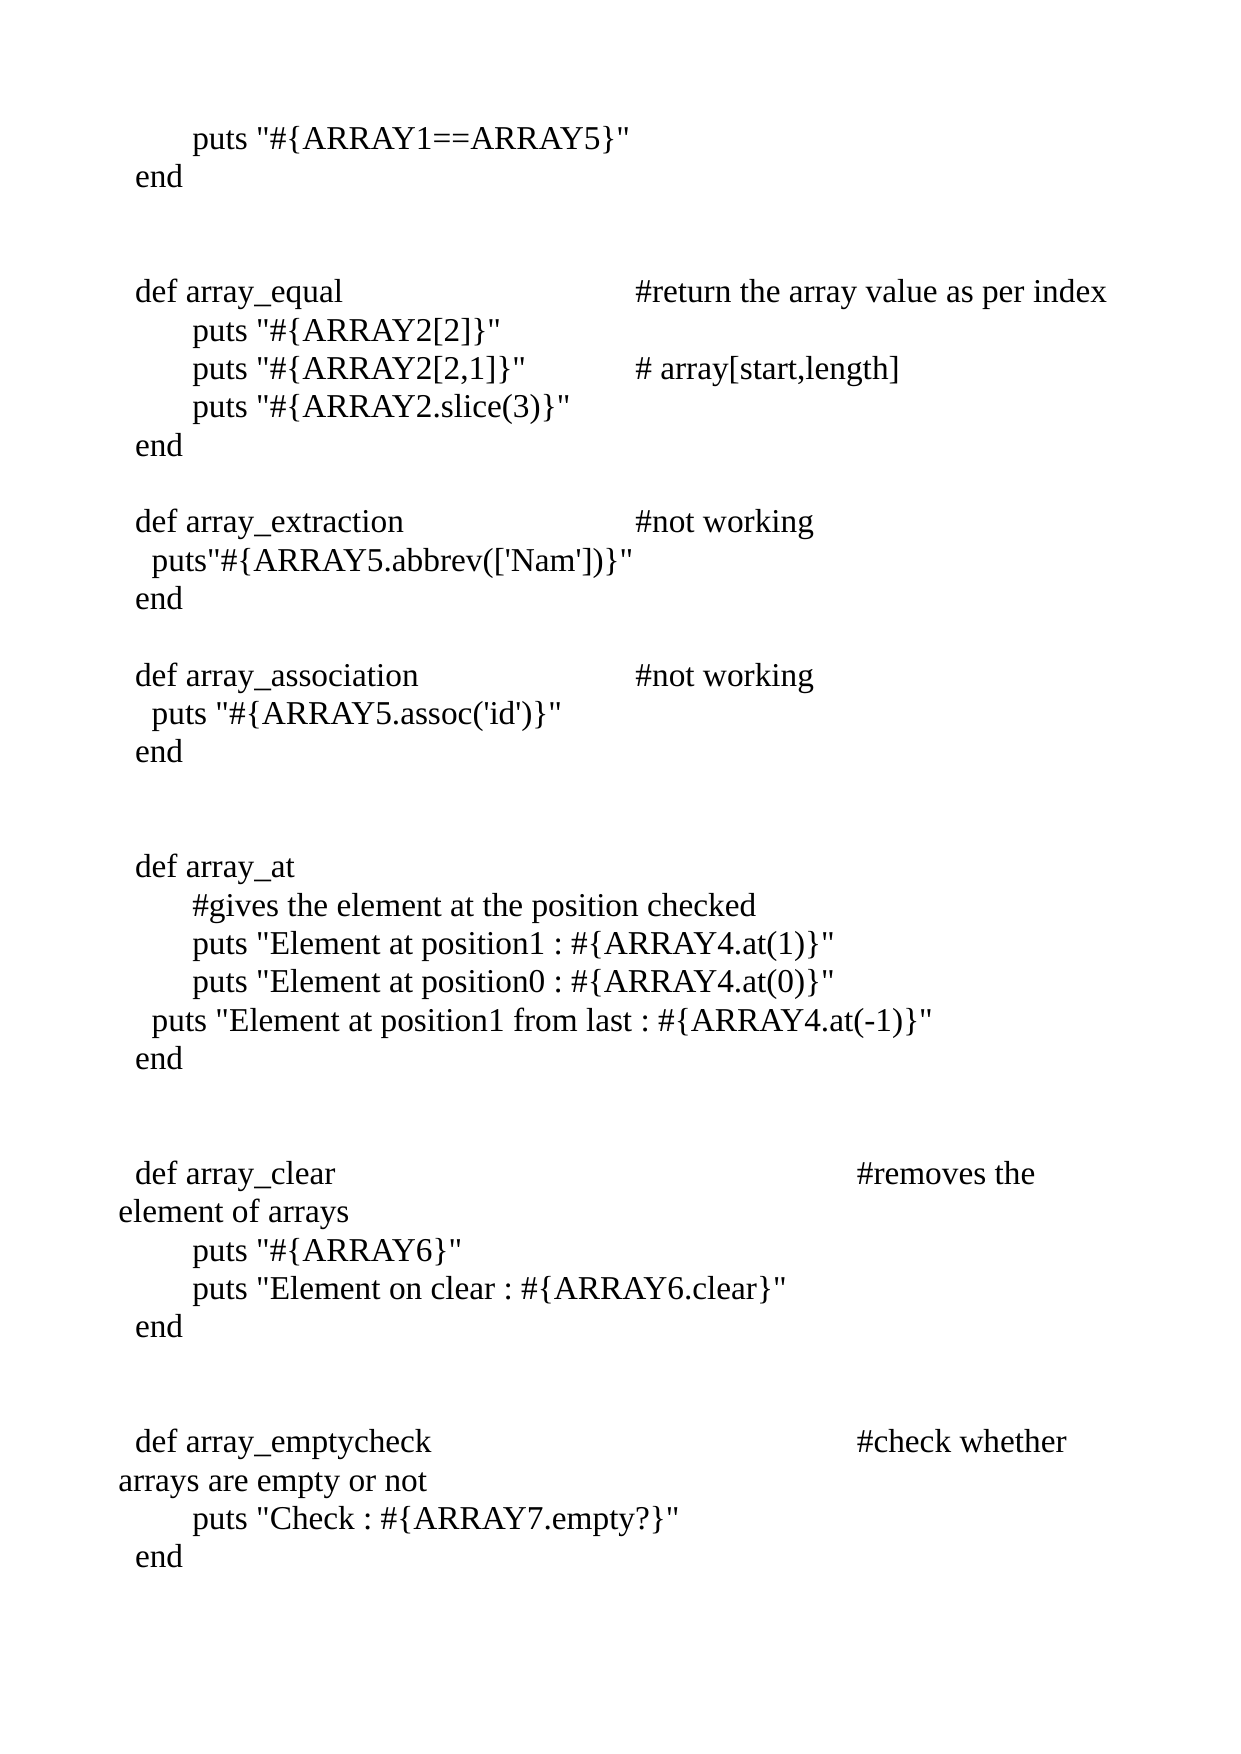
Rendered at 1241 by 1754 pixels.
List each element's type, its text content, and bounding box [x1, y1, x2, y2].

text puts"#{ARRAY5.abbrev(['Nam'])}" [118, 540, 1122, 578]
text def array_at #gives the element at the position checked [118, 846, 1122, 923]
text end [118, 1038, 1122, 1076]
text puts "Check : #{ARRAY7.empty?}" [118, 1498, 1122, 1536]
text end [118, 156, 1122, 195]
text puts "#{ARRAY6}" [118, 1230, 1122, 1268]
text puts "#{ARRAY2[2]}" [118, 310, 1122, 348]
text puts "Element on clear : #{ARRAY6.clear}" [118, 1268, 1122, 1306]
text end [118, 578, 1122, 616]
text end [118, 425, 1122, 463]
text def array_association #not working [118, 655, 1122, 693]
text def array_clear #removes the element of arrays [118, 1153, 1122, 1230]
text puts "#{ARRAY5.assoc('id')}" [118, 693, 1122, 731]
text puts "#{ARRAY1==ARRAY5}" [118, 118, 1122, 156]
text puts "Element at position1 from last : #{ARRAY4.at(-1)}" [118, 1000, 1122, 1038]
text puts "#{ARRAY2[2,1]}" # array[start,length] [118, 348, 1122, 386]
text end [118, 1306, 1122, 1345]
text puts "#{ARRAY2.slice(3)}" [118, 386, 1122, 425]
text def array_extraction #not working [118, 501, 1122, 540]
text end [118, 1536, 1122, 1575]
text puts "Element at position0 : #{ARRAY4.at(0)}" [118, 961, 1122, 1000]
text puts "Element at position1 : #{ARRAY4.at(1)}" [118, 923, 1122, 961]
text end [118, 731, 1122, 770]
text def array_equal #return the array value as per index [118, 271, 1122, 310]
text def array_emptycheck #check whether arrays are empty or not [118, 1421, 1122, 1498]
